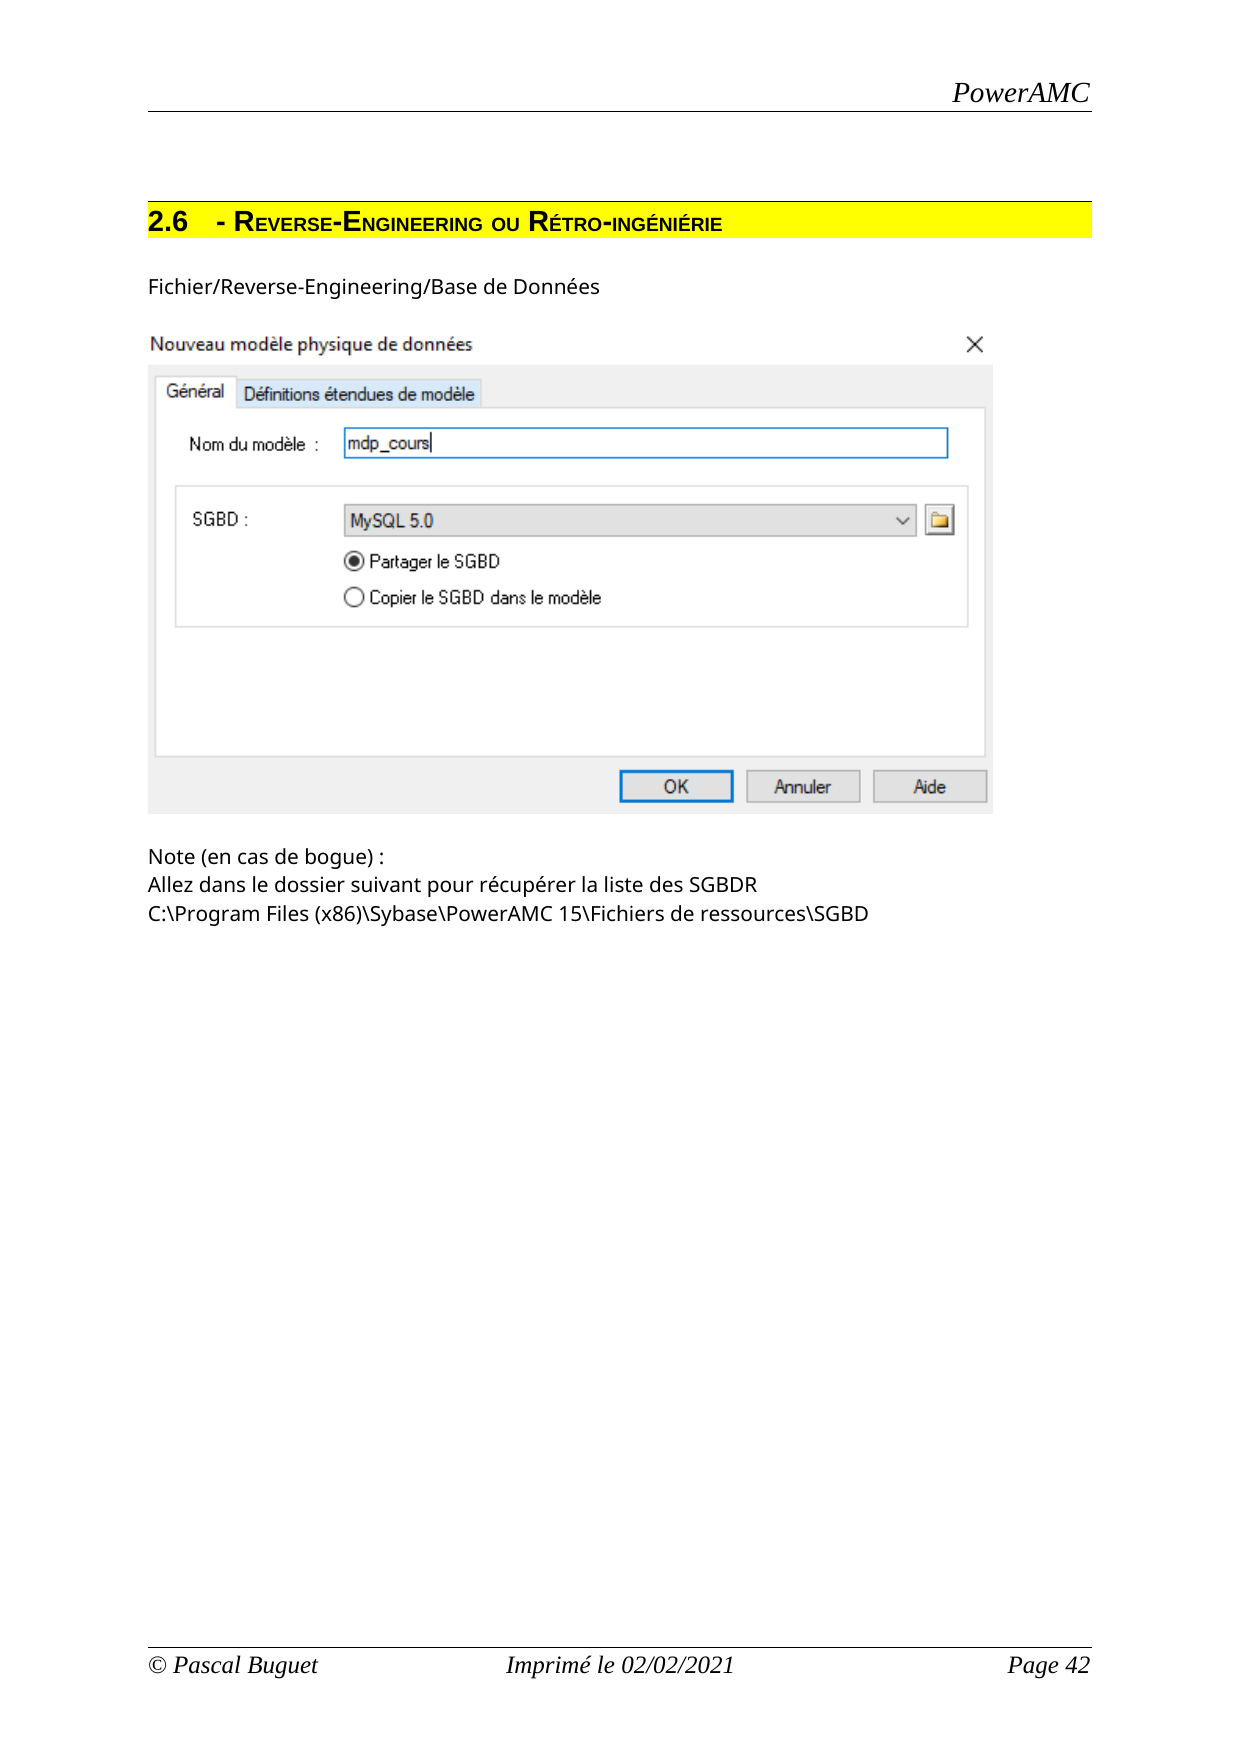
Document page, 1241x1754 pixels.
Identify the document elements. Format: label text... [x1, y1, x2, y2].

picture [147, 329, 993, 814]
text C:\Program Files (x86)\Sybase\PowerAMC 15\Fichiers de ressources\SGBD [148, 899, 1092, 927]
text Allez dans le dossier suivant pour récupérer la liste des SGBDR [148, 871, 1092, 899]
text Note (en cas de bogue) : [148, 842, 1092, 871]
subtitle - Reverse-Engineering ou Rétro-ingéniérie [148, 202, 1092, 238]
text Fichier/Reverse-Engineering/Base de Données [148, 272, 1092, 301]
